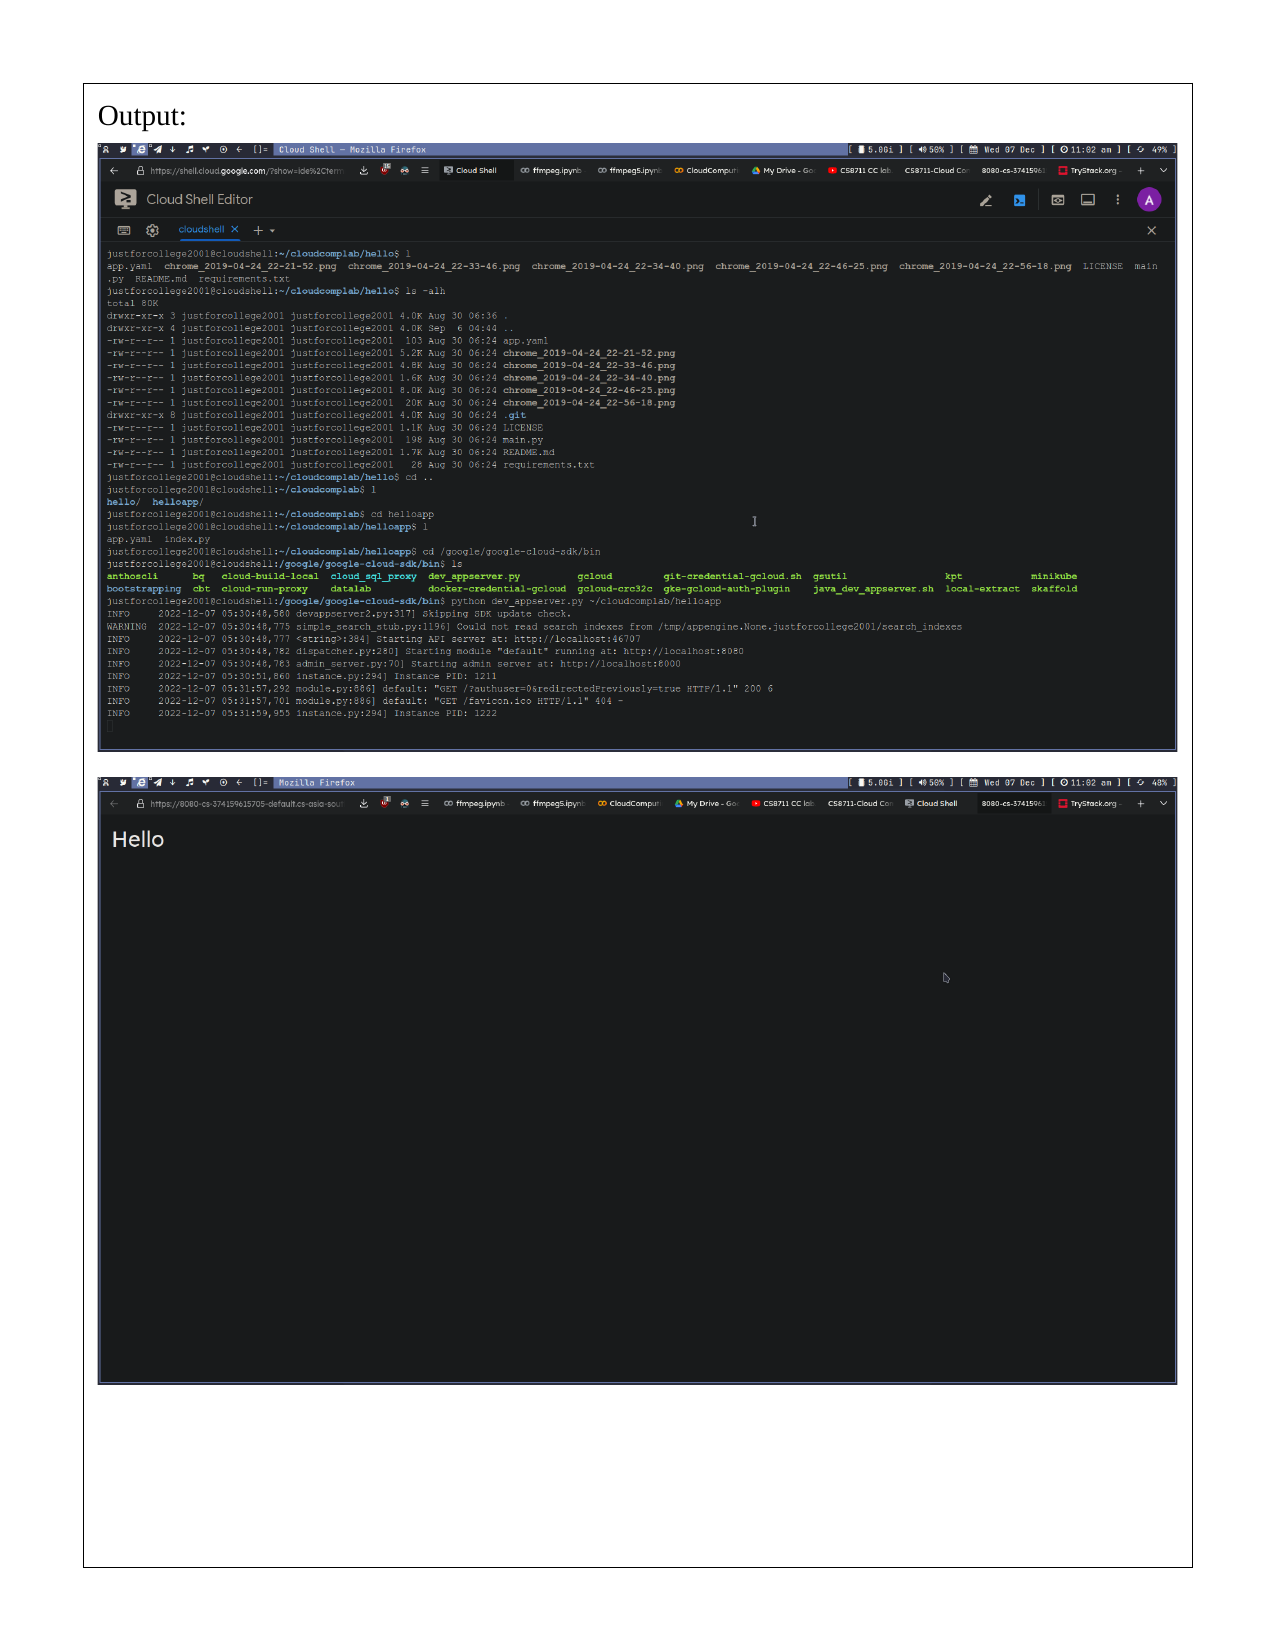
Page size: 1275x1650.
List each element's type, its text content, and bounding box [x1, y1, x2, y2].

picture [97, 143, 1178, 752]
text Output: [98, 98, 1177, 131]
picture [97, 777, 1178, 1385]
